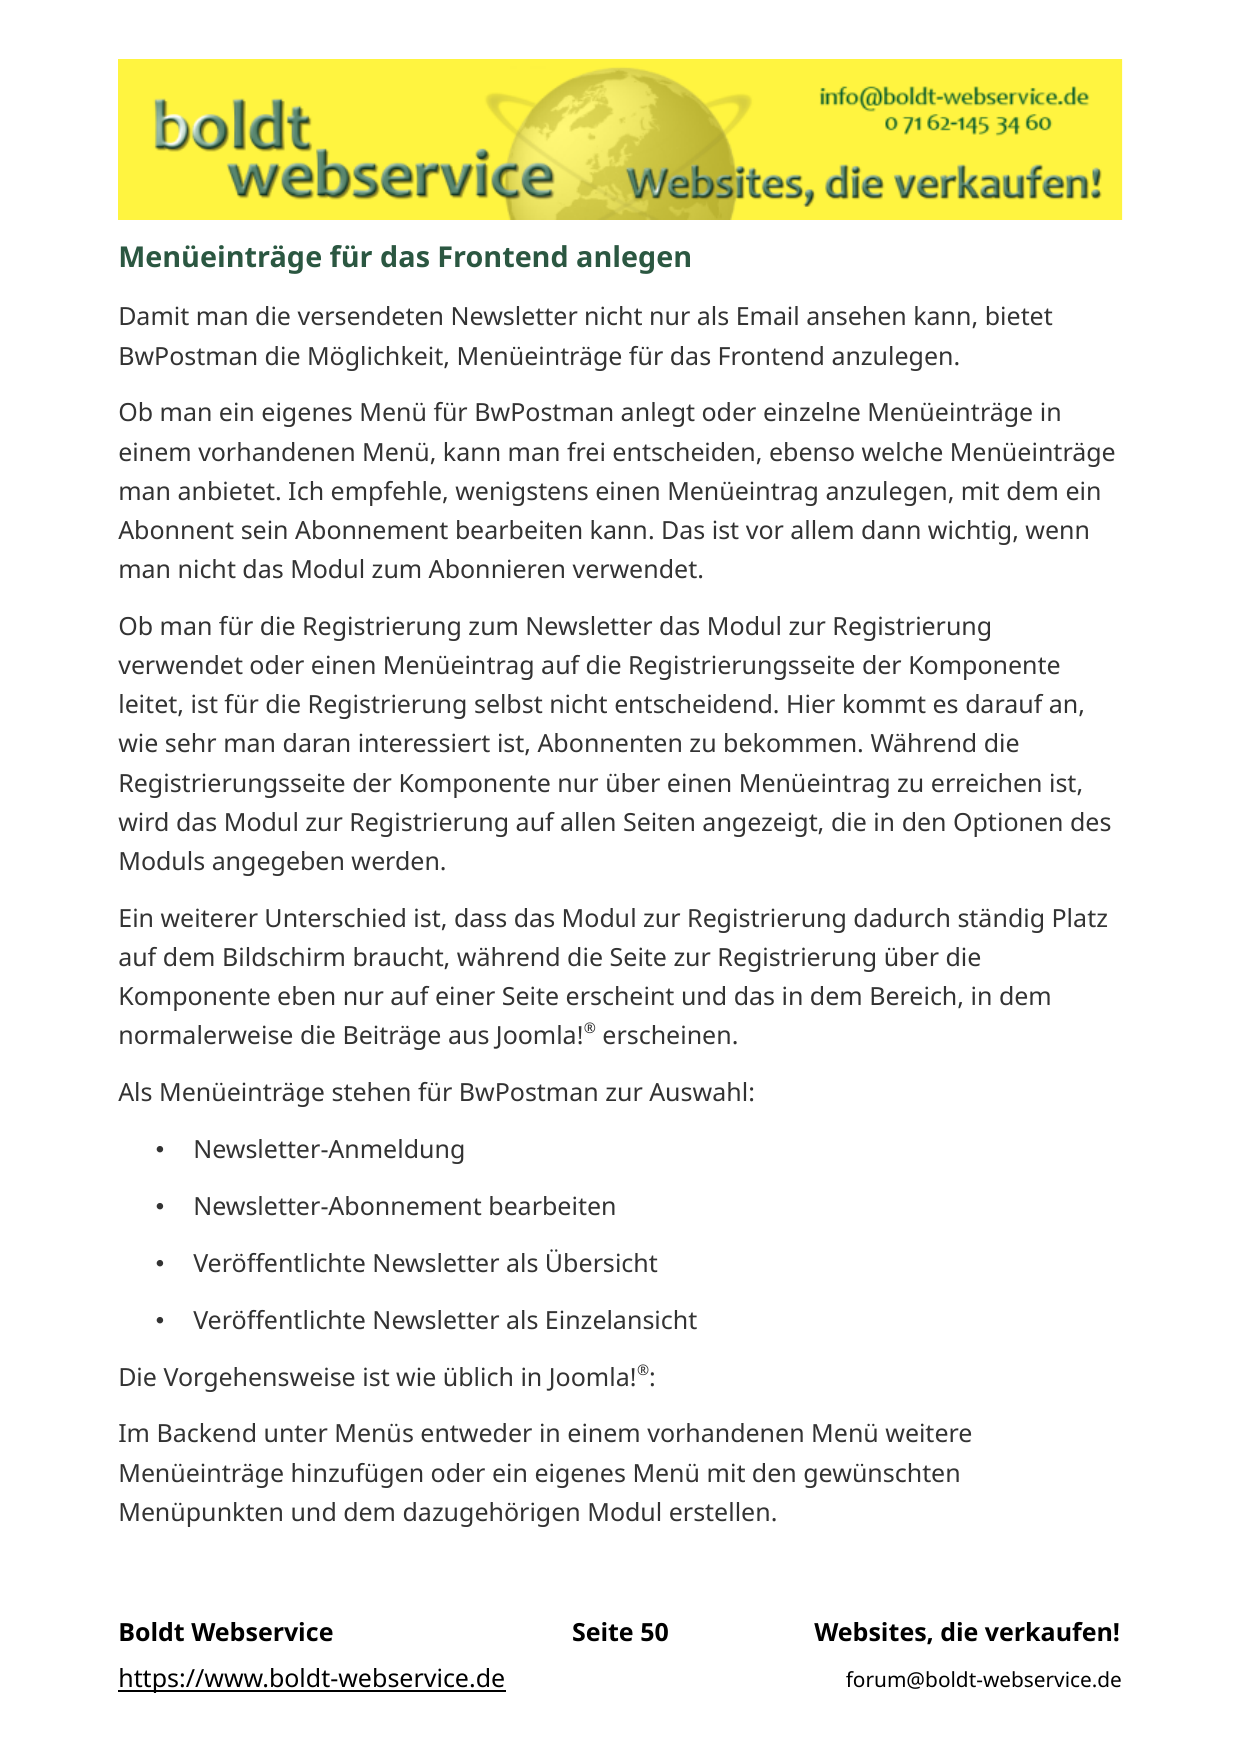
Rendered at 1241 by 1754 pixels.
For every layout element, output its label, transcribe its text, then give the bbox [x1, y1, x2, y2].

text Damit man die versendeten Newsletter nicht nur als Email ansehen kann, bietet BwPostman die Möglichkeit, Menüeinträge für das Frontend anzulegen. [118, 299, 1122, 372]
picture [118, 59, 1123, 220]
list Newsletter-Abonnement bearbeiten [156, 1189, 1122, 1223]
text Ob man für die Registrierung zum Newsletter das Modul zur Registrierung verwendet oder einen Menüeintrag auf die Registrierungsseite der Komponente leitet, ist für die Registrierung selbst nicht entscheidend. Hier kommt es darauf an, wie sehr man daran interessiert ist, Abonnenten zu bekommen. Während die Registrierungsseite der Komponente nur über einen Menüeintrag zu erreichen ist, wird das Modul zur Registrierung auf allen Seiten angezeigt, die in den Optionen des Moduls angegeben werden. [118, 609, 1122, 878]
list Veröffentlichte Newsletter als Einzelansicht [156, 1302, 1122, 1336]
text Ein weiterer Unterschied ist, dass das Modul zur Registrierung dadurch ständig Platz auf dem Bildschirm braucht, während die Seite zur Registrierung über die Komponente eben nur auf einer Seite erscheint und das in dem Bereich, in dem normalerweise die Beiträge aus Joomla!® erscheinen. [118, 901, 1122, 1052]
text Als Menüeinträge stehen für BwPostman zur Auswahl: [118, 1075, 1122, 1109]
text Im Backend unter Menüs entweder in einem vorhandenen Menü weitere Menüeinträge hinzufügen oder ein eigenes Menü mit den gewünschten Menüpunkten und dem dazugehörigen Modul erstellen. [118, 1416, 1122, 1528]
subtitle Menüeinträge für das Frontend anlegen [118, 236, 1122, 275]
list Newsletter-Anmeldung [156, 1132, 1122, 1166]
list Veröffentlichte Newsletter als Übersicht [156, 1246, 1122, 1279]
text Ob man ein eigenes Menü für BwPostman anlegt oder einzelne Menüeinträge in einem vorhandenen Menü, kann man frei entscheiden, ebenso welche Menüeinträge man anbietet. Ich empfehle, wenigstens einen Menüeintrag anzulegen, mit dem ein Abonnent sein Abonnement bearbeiten kann. Das ist vor allem dann wichtig, wenn man nicht das Modul zum Abonnieren verwendet. [118, 395, 1122, 586]
text Die Vorgehensweise ist wie üblich in Joomla!®: [118, 1359, 1122, 1393]
